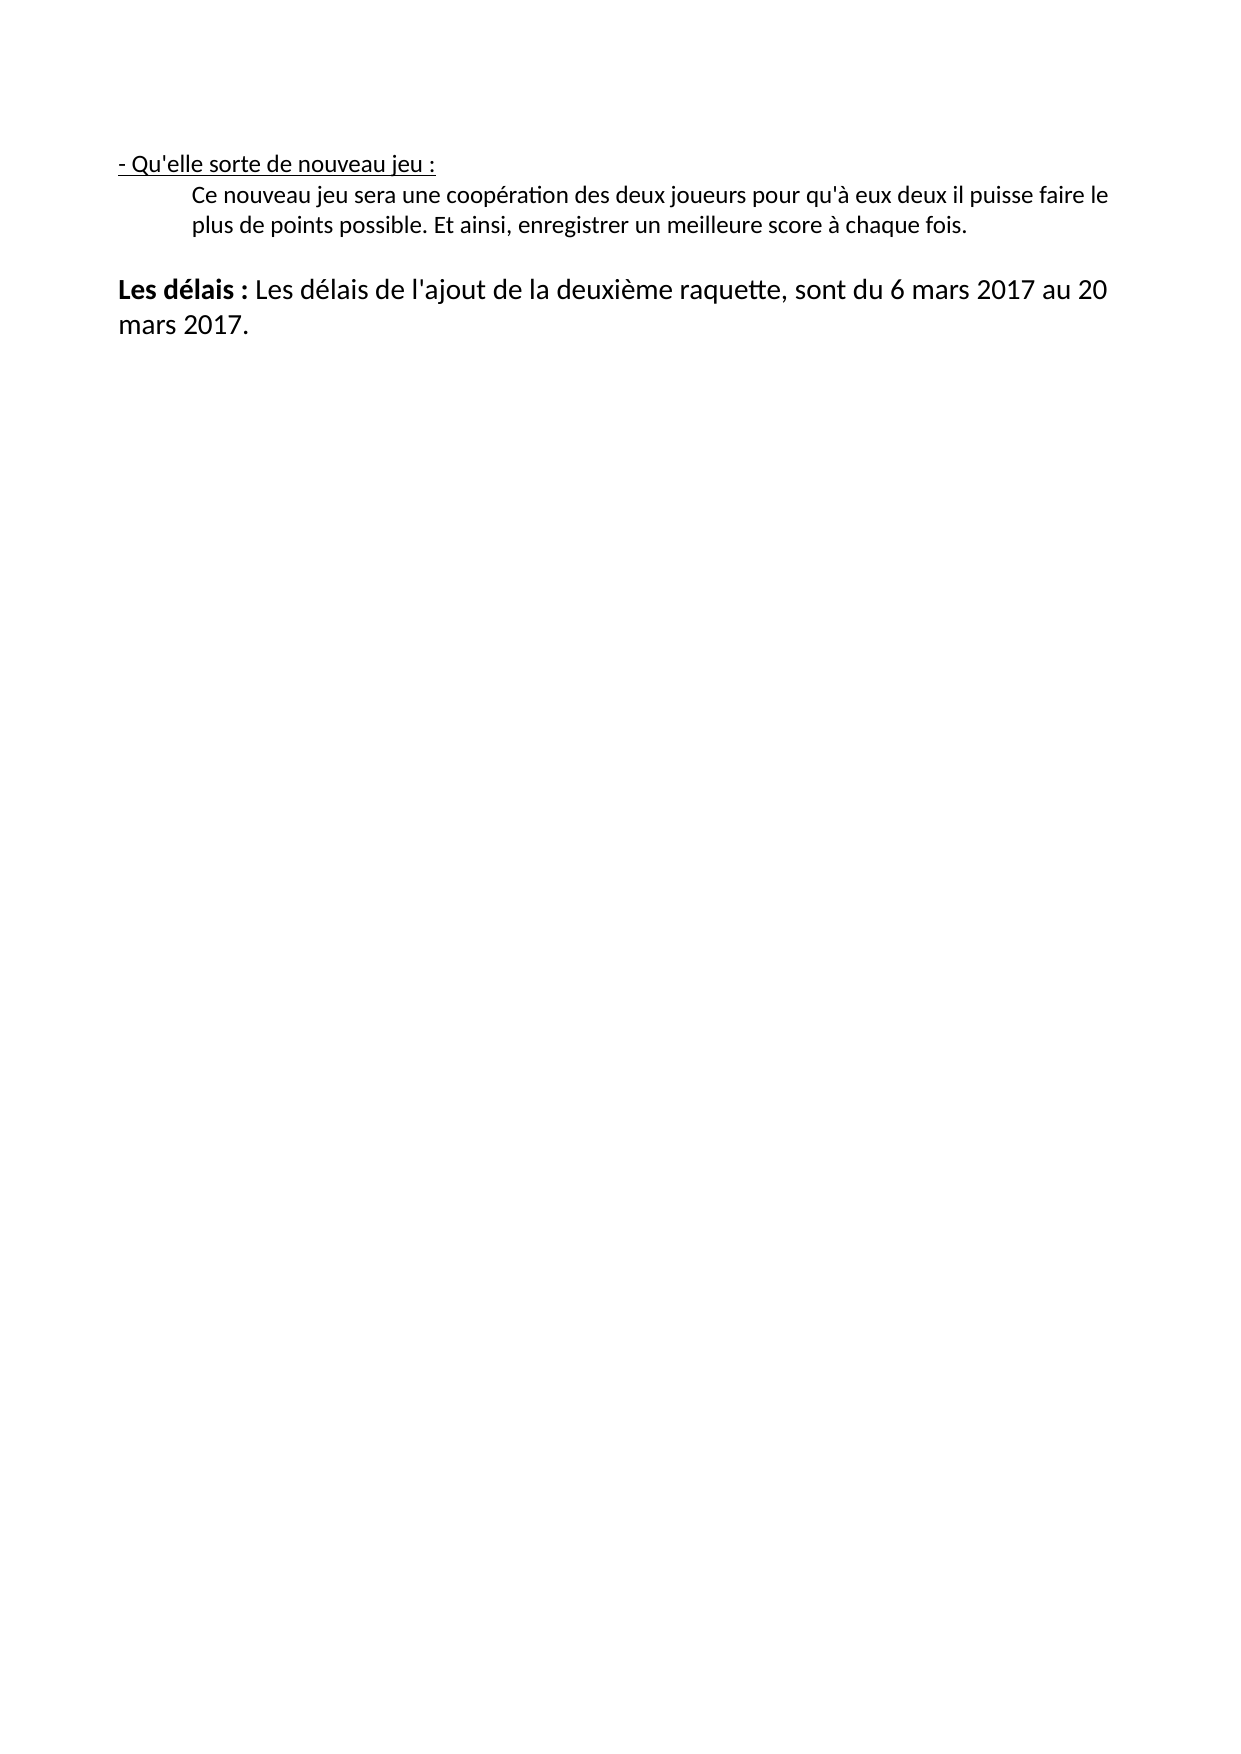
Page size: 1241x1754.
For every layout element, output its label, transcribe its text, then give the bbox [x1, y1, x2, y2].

text Ce nouveau jeu sera une coopération des deux joueurs pour qu'à eux deux il puisse faire le plus de points possible. Et ainsi, enregistrer un meilleure score à chaque fois. [118, 179, 1122, 240]
text Les délais : Les délais de l'ajout de la deuxième raquette, sont du 6 mars 2017 au 20 mars 2017. [118, 271, 1122, 342]
text - Qu'elle sorte de nouveau jeu : [118, 149, 1122, 179]
